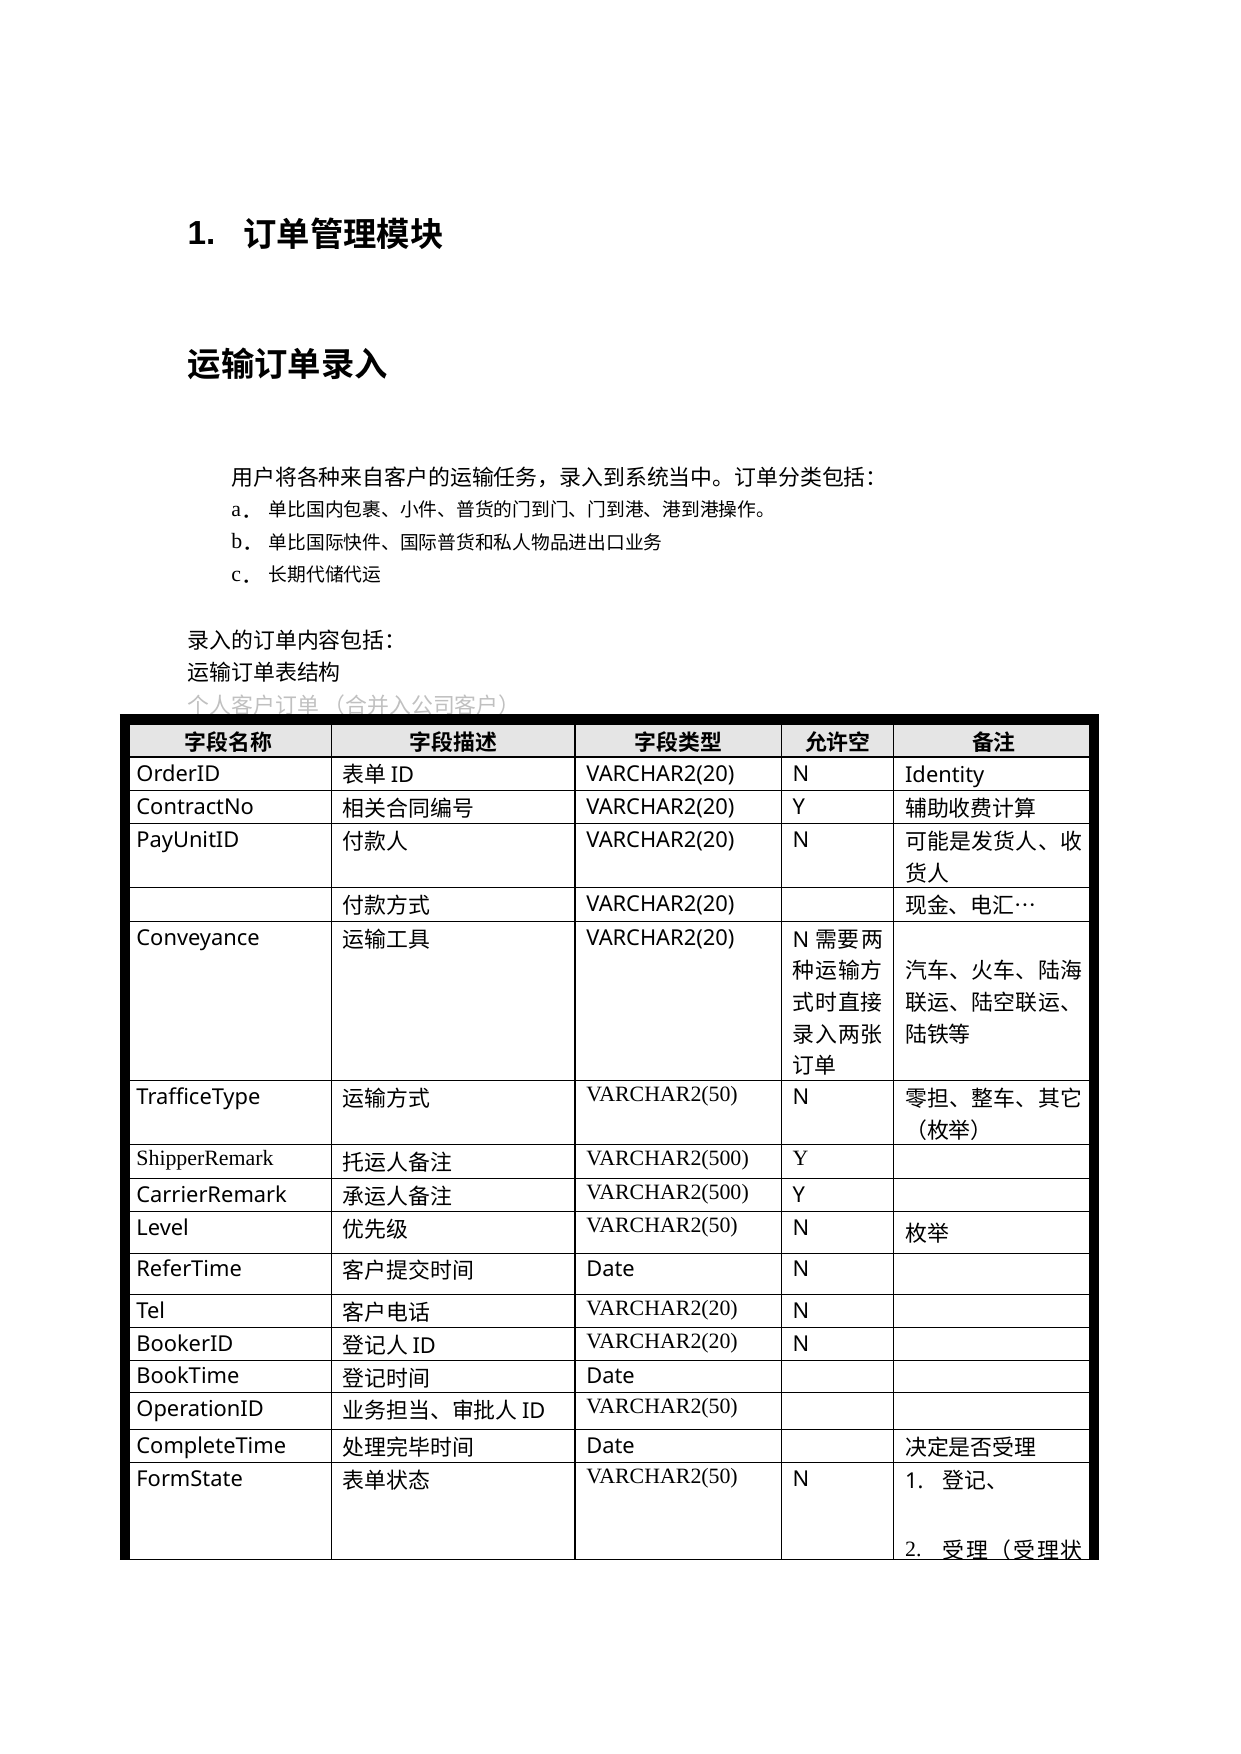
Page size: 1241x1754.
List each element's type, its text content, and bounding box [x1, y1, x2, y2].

table_cell VARCHAR2(20) [576, 824, 781, 887]
table_cell CompleteTime [130, 1430, 331, 1462]
table_cell Date [576, 1254, 781, 1294]
table_cell 付款人 [332, 824, 574, 887]
table_cell Conveyance [130, 922, 331, 1080]
table_cell VARCHAR2(500) [576, 1145, 781, 1178]
table_cell 托运人备注 [332, 1145, 574, 1178]
text 运输订单表结构 [187, 649, 1053, 682]
table_cell [782, 888, 893, 921]
table_header 字段描述 [332, 725, 574, 756]
table_cell Y [782, 1145, 893, 1178]
table_cell OrderID [130, 758, 331, 790]
table_cell [894, 1361, 1089, 1392]
table_cell N [782, 1463, 893, 1559]
text 个人客户订单 （合并入公司客户） [187, 682, 1053, 714]
table_cell [782, 1430, 893, 1462]
table_cell [130, 888, 331, 921]
table_cell VARCHAR2(50) [576, 1081, 781, 1144]
table_cell 客户电话 [332, 1295, 574, 1327]
list 单比国内包裹、小件、普货的门到门、门到港、港到港操作。 [231, 487, 1053, 519]
table_cell 处理完毕时间 [332, 1430, 574, 1462]
table_header 备注 [894, 725, 1089, 756]
table_cell VARCHAR2(20) [576, 888, 781, 921]
table_header 字段名称 [130, 725, 331, 756]
table_cell N [782, 1081, 893, 1144]
table_cell [894, 1254, 1089, 1294]
table_cell PayUnitID [130, 824, 331, 887]
table_cell Date [576, 1361, 781, 1392]
table_cell 辅助收费计算 [894, 791, 1089, 823]
table_cell VARCHAR2(20) [576, 791, 781, 823]
subtitle 运输订单录入 [187, 324, 1053, 389]
table_cell [782, 1361, 893, 1392]
table_cell N [782, 758, 893, 790]
text 用户将各种来自客户的运输任务，录入到系统当中。订单分类包括： [187, 454, 1053, 487]
table_cell [894, 1328, 1089, 1359]
table_cell VARCHAR2(50) [576, 1393, 781, 1429]
table_cell 枚举 [894, 1212, 1089, 1252]
table_cell N需要两种运输方式时直接录入两张订单 [782, 922, 893, 1080]
table_cell BookerID [130, 1328, 331, 1359]
table_cell VARCHAR2(20) [576, 758, 781, 790]
table_cell 登记时间 [332, 1361, 574, 1392]
table_cell VARCHAR2(50) [576, 1463, 781, 1559]
table_cell [894, 1145, 1089, 1178]
text 录入的订单内容包括： [187, 617, 1053, 649]
table_cell Y [782, 791, 893, 823]
table_cell 汽车、火车、陆海联运、陆空联运、陆铁等 [894, 922, 1089, 1080]
table_cell OperationID [130, 1393, 331, 1429]
table_cell Date [576, 1430, 781, 1462]
table_cell 表单ID [332, 758, 574, 790]
table_cell VARCHAR2(20) [576, 1295, 781, 1327]
list 长期代储代运 [231, 552, 1053, 584]
table_cell VARCHAR2(20) [576, 1328, 781, 1359]
table_cell [894, 1393, 1089, 1429]
table_cell [782, 1393, 893, 1429]
table_cell BookTime [130, 1361, 331, 1392]
table_cell 运输工具 [332, 922, 574, 1080]
list 单比国际快件、国际普货和私人物品进出口业务 [231, 519, 1053, 552]
table_cell [894, 1295, 1089, 1327]
table_cell Level [130, 1212, 331, 1252]
subtitle 1. 订单管理模块 [187, 194, 1053, 259]
table_cell ContractNo [130, 791, 331, 823]
table_cell 登记人ID [332, 1328, 574, 1359]
table_cell N [782, 1254, 893, 1294]
table_cell 零担、整车、其它（枚举） [894, 1081, 1089, 1144]
table_cell 相关合同编号 [332, 791, 574, 823]
table_cell 登记、 受理（受理状态的订单表中可包含状态为不受理的订单记录）、 正常回单 变更回单 [894, 1463, 1089, 1559]
table_cell 承运人备注 [332, 1179, 574, 1211]
table_cell 优先级 [332, 1212, 574, 1252]
table_cell 业务担当、审批人ID [332, 1393, 574, 1429]
table_cell VARCHAR2(50) [576, 1212, 781, 1252]
table_cell [894, 1179, 1089, 1211]
table_cell 决定是否受理 [894, 1430, 1089, 1462]
table_cell VARCHAR2(500) [576, 1179, 781, 1211]
table_cell N [782, 1328, 893, 1359]
table_cell CarrierRemark [130, 1179, 331, 1211]
table_cell 客户提交时间 [332, 1254, 574, 1294]
table_cell Tel [130, 1295, 331, 1327]
table_cell ReferTime [130, 1254, 331, 1294]
table_cell N [782, 824, 893, 887]
table_cell Identity [894, 758, 1089, 790]
table_cell N [782, 1212, 893, 1252]
table_cell FormState [130, 1463, 331, 1559]
table_cell 付款方式 [332, 888, 574, 921]
table_cell 可能是发货人、收货人 [894, 824, 1089, 887]
table_cell VARCHAR2(20) [576, 922, 781, 1080]
table_cell 表单状态 [332, 1463, 574, 1559]
table_cell Y [782, 1179, 893, 1211]
table_header 允许空 [782, 725, 893, 756]
table_cell 现金、电汇… [894, 888, 1089, 921]
table_header 字段类型 [576, 725, 781, 756]
table_cell 运输方式 [332, 1081, 574, 1144]
table_cell N [782, 1295, 893, 1327]
table_cell TrafficeType [130, 1081, 331, 1144]
table_cell ShipperRemark [130, 1145, 331, 1178]
